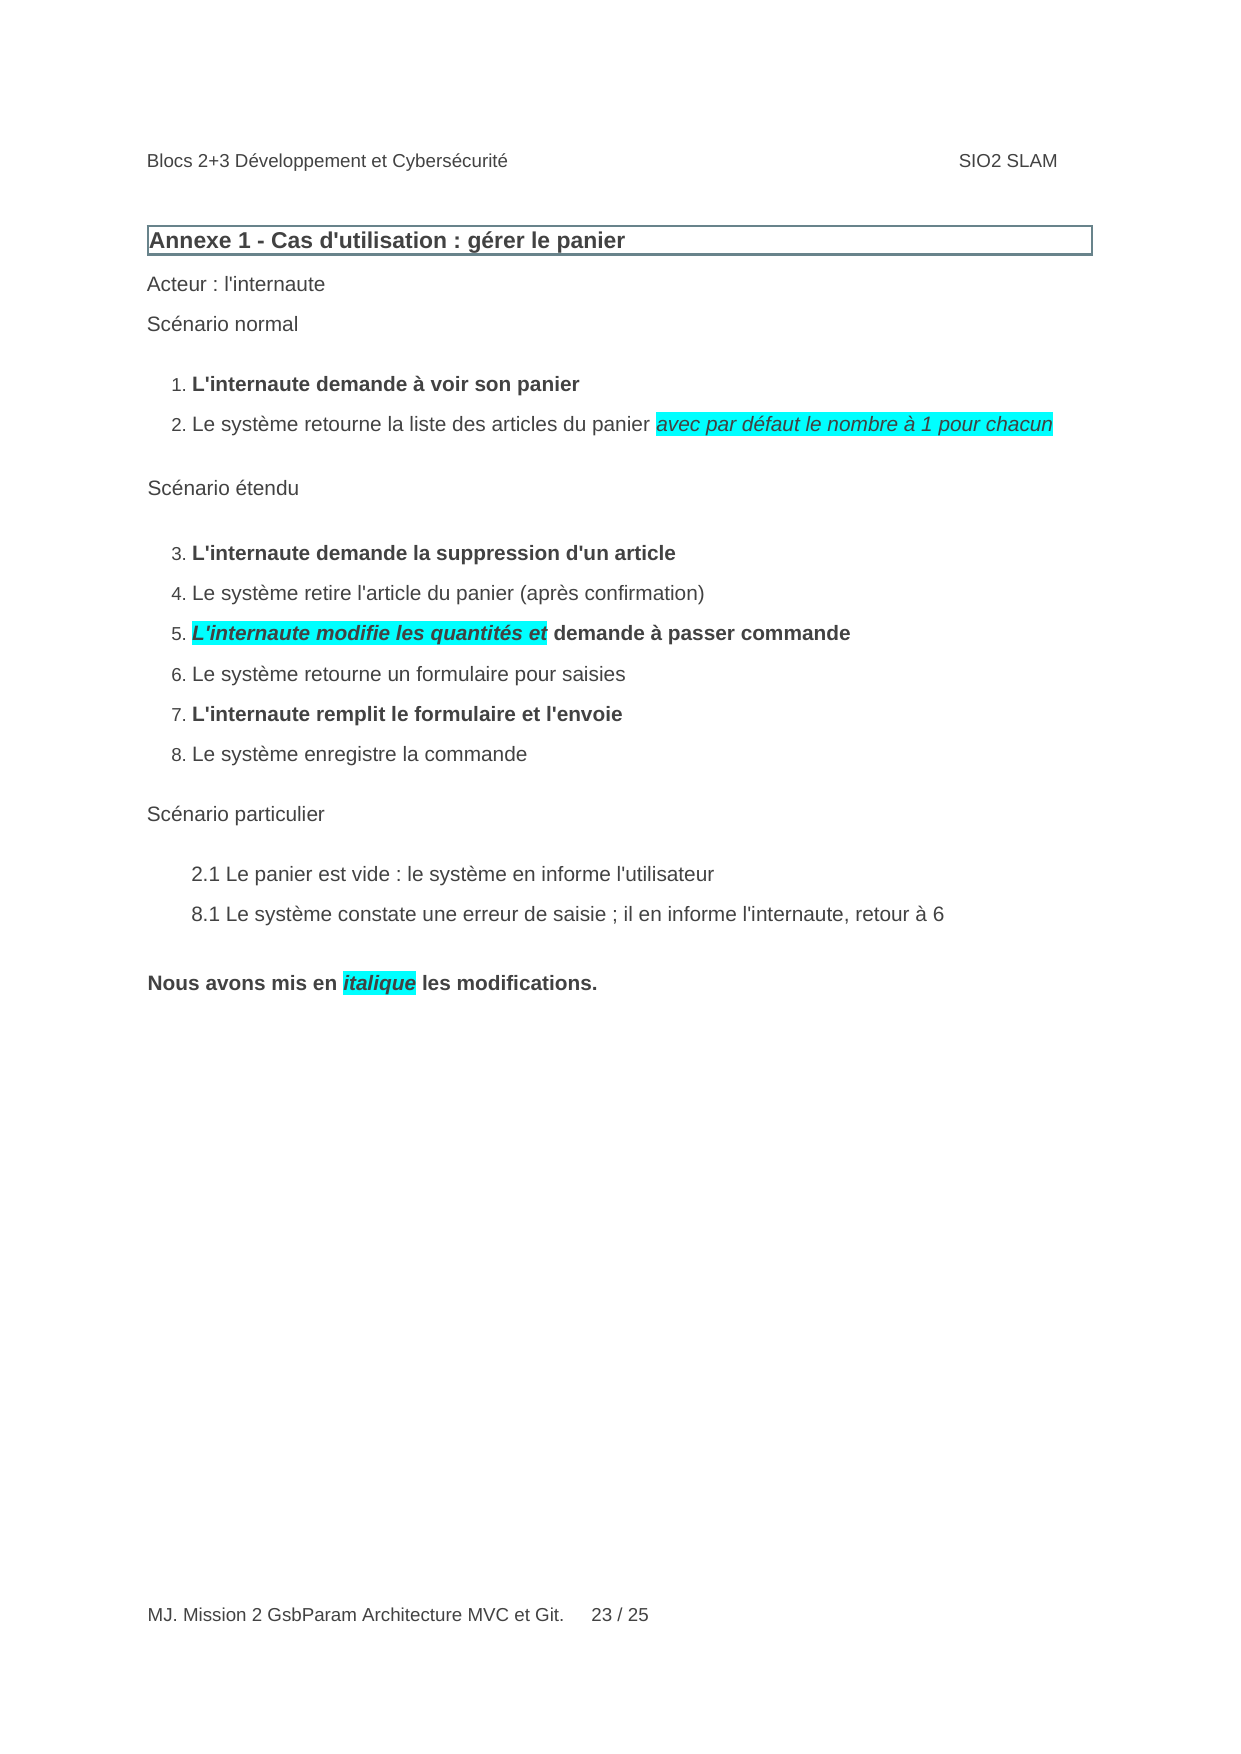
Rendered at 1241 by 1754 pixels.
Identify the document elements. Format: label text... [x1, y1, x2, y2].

list L'internaute remplit le formulaire et l'envoie [171, 701, 1093, 725]
list Le système enregistre la commande [171, 742, 1093, 766]
text Scénario étendu [147, 476, 1093, 500]
text Scénario particulier [147, 802, 1093, 826]
list L'internaute demande la suppression d'un article [171, 540, 1093, 564]
list Le système retourne un formulaire pour saisies [171, 661, 1093, 685]
list Le système retire l'article du panier (après confirmation) [171, 581, 1093, 605]
list L'internaute modifie les quantités et demande à passer commande [171, 621, 1093, 645]
text Annexe 1 - Cas d'utilisation : gérer le panier [149, 227, 1091, 253]
text Acteur : l'internaute [147, 272, 1093, 296]
list L'internaute demande à voir son panier [171, 372, 1093, 396]
text Nous avons mis en italique les modifications. [147, 971, 1093, 995]
text Scénario normal [147, 312, 1093, 336]
text 2.1 Le panier est vide : le système en informe l'utilisateur [191, 862, 1093, 886]
list Le système retourne la liste des articles du panier avec par défaut le nombre à 1 pour chacun [171, 412, 1093, 436]
text 8.1 Le système constate une erreur de saisie ; il en informe l'internaute, retour à 6 [191, 902, 1093, 926]
